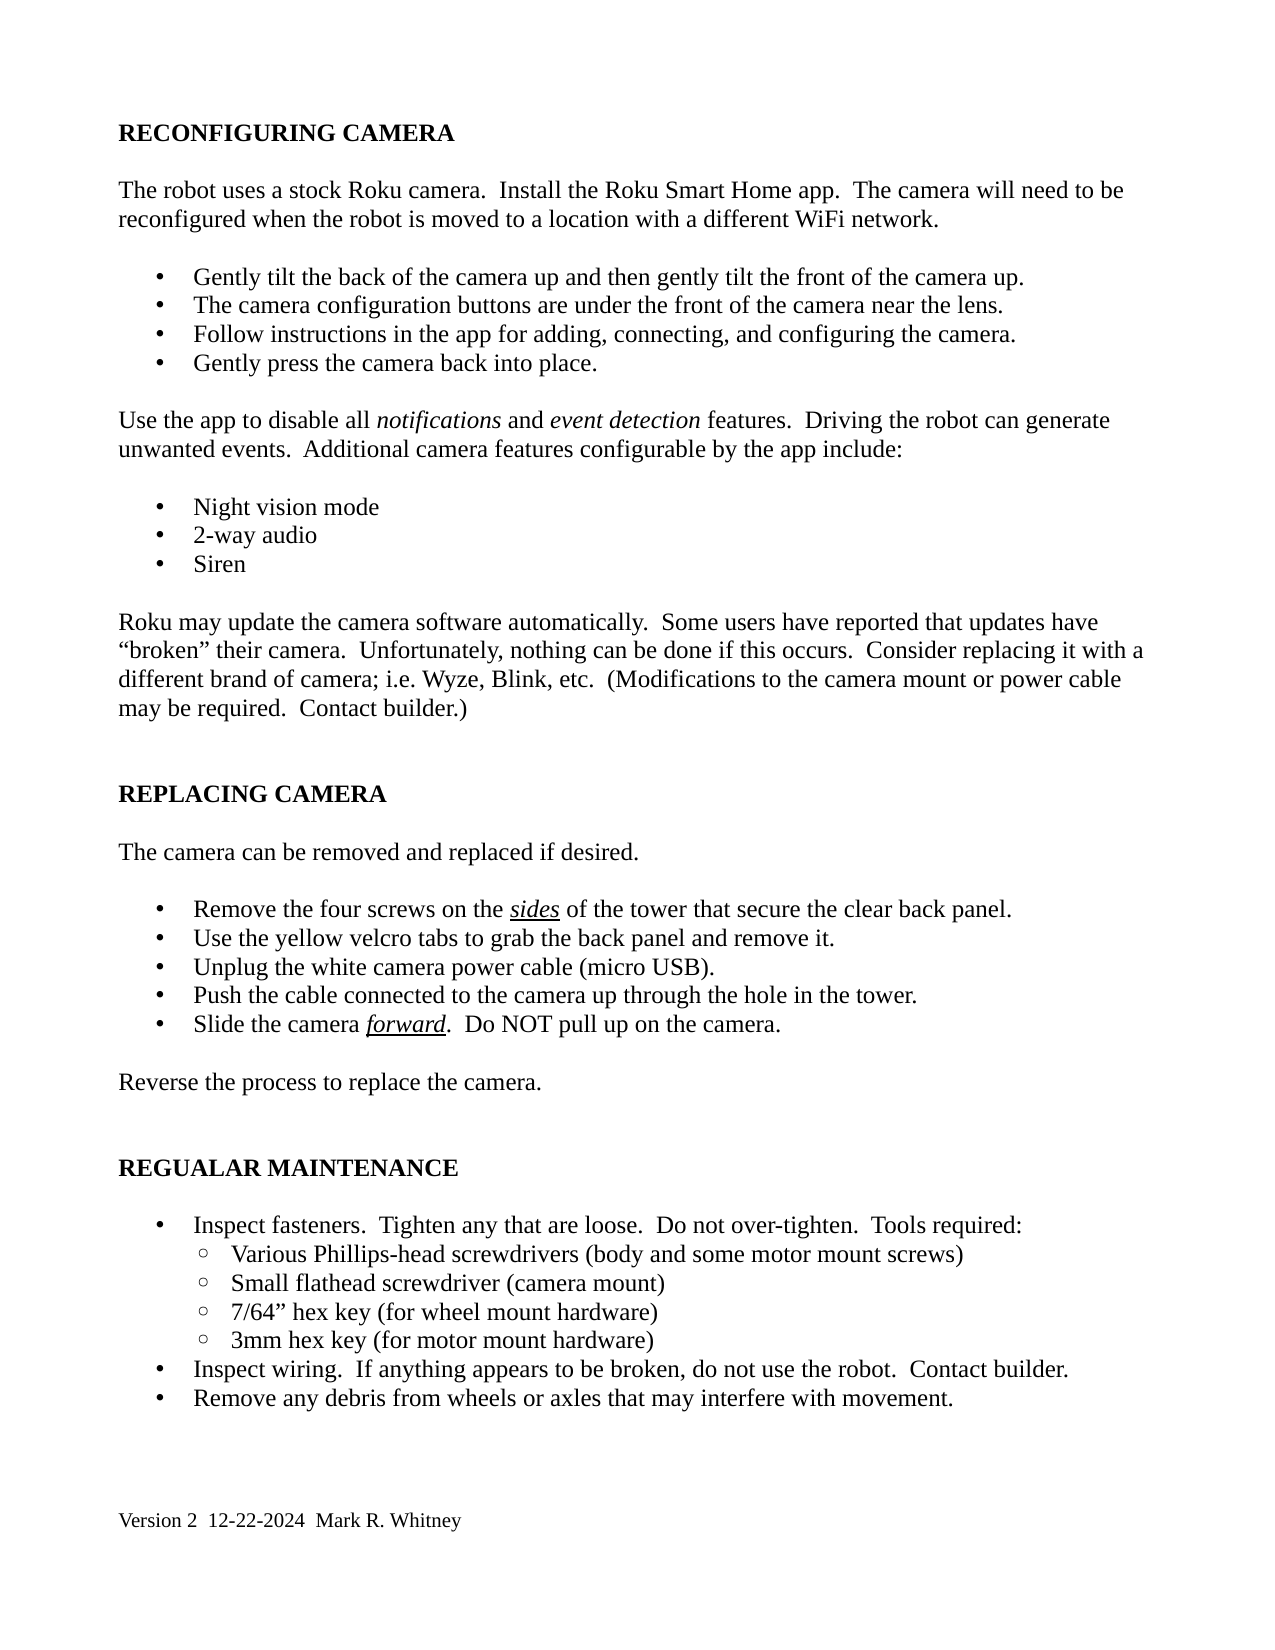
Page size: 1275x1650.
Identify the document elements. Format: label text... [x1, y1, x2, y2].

list Gently press the camera back into place. [156, 348, 1157, 377]
list Inspect wiring. If anything appears to be broken, do not use the robot. Contact builder. [156, 1354, 1157, 1383]
list Remove any debris from wheels or axles that may interfere with movement. [156, 1383, 1157, 1412]
list The camera configuration buttons are under the front of the camera near the lens. [156, 291, 1157, 319]
text REGUALAR MAINTENANCE [118, 1153, 1157, 1182]
text Use the app to disable all notifications and event detection features. Driving the robot can generate unwanted events. Additional camera features configurable by the app include: [118, 406, 1157, 463]
list Follow instructions in the app for adding, connecting, and configuring the camera. [156, 319, 1157, 348]
text REPLACING CAMERA [118, 779, 1157, 808]
list Slide the camera forward. Do NOT pull up on the camera. [156, 1009, 1157, 1038]
list Siren [156, 549, 1157, 578]
list Night vision mode [156, 492, 1157, 521]
list Use the yellow velcro tabs to grab the back panel and remove it. [156, 923, 1157, 952]
text The camera can be removed and replaced if desired. [118, 837, 1157, 866]
text RECONFIGURING CAMERA [118, 118, 1157, 147]
list 3mm hex key (for motor mount hardware) [193, 1326, 1157, 1354]
list 2-way audio [156, 521, 1157, 549]
text Reverse the process to replace the camera. [118, 1067, 1157, 1096]
list Remove the four screws on the sides of the tower that secure the clear back panel. [156, 894, 1157, 923]
list Push the cable connected to the camera up through the hole in the tower. [156, 981, 1157, 1009]
list Inspect fasteners. Tighten any that are loose. Do not over-tighten. Tools required: [156, 1211, 1157, 1239]
list 7/64” hex key (for wheel mount hardware) [193, 1297, 1157, 1326]
list Unplug the white camera power cable (micro USB). [156, 952, 1157, 981]
list Small flathead screwdriver (camera mount) [193, 1268, 1157, 1297]
text Roku may update the camera software automatically. Some users have reported that updates have “broken” their camera. Unfortunately, nothing can be done if this occurs. Consider replacing it with a different brand of camera; i.e. Wyze, Blink, etc. (Modifications to the camera mount or power cable may be required. Contact builder.) [118, 607, 1157, 722]
list Gently tilt the back of the camera up and then gently tilt the front of the camera up. [156, 262, 1157, 291]
text The robot uses a stock Roku camera. Install the Roku Smart Home app. The camera will need to be reconfigured when the robot is moved to a location with a different WiFi network. [118, 176, 1157, 233]
list Various Phillips-head screwdrivers (body and some motor mount screws) [193, 1239, 1157, 1268]
